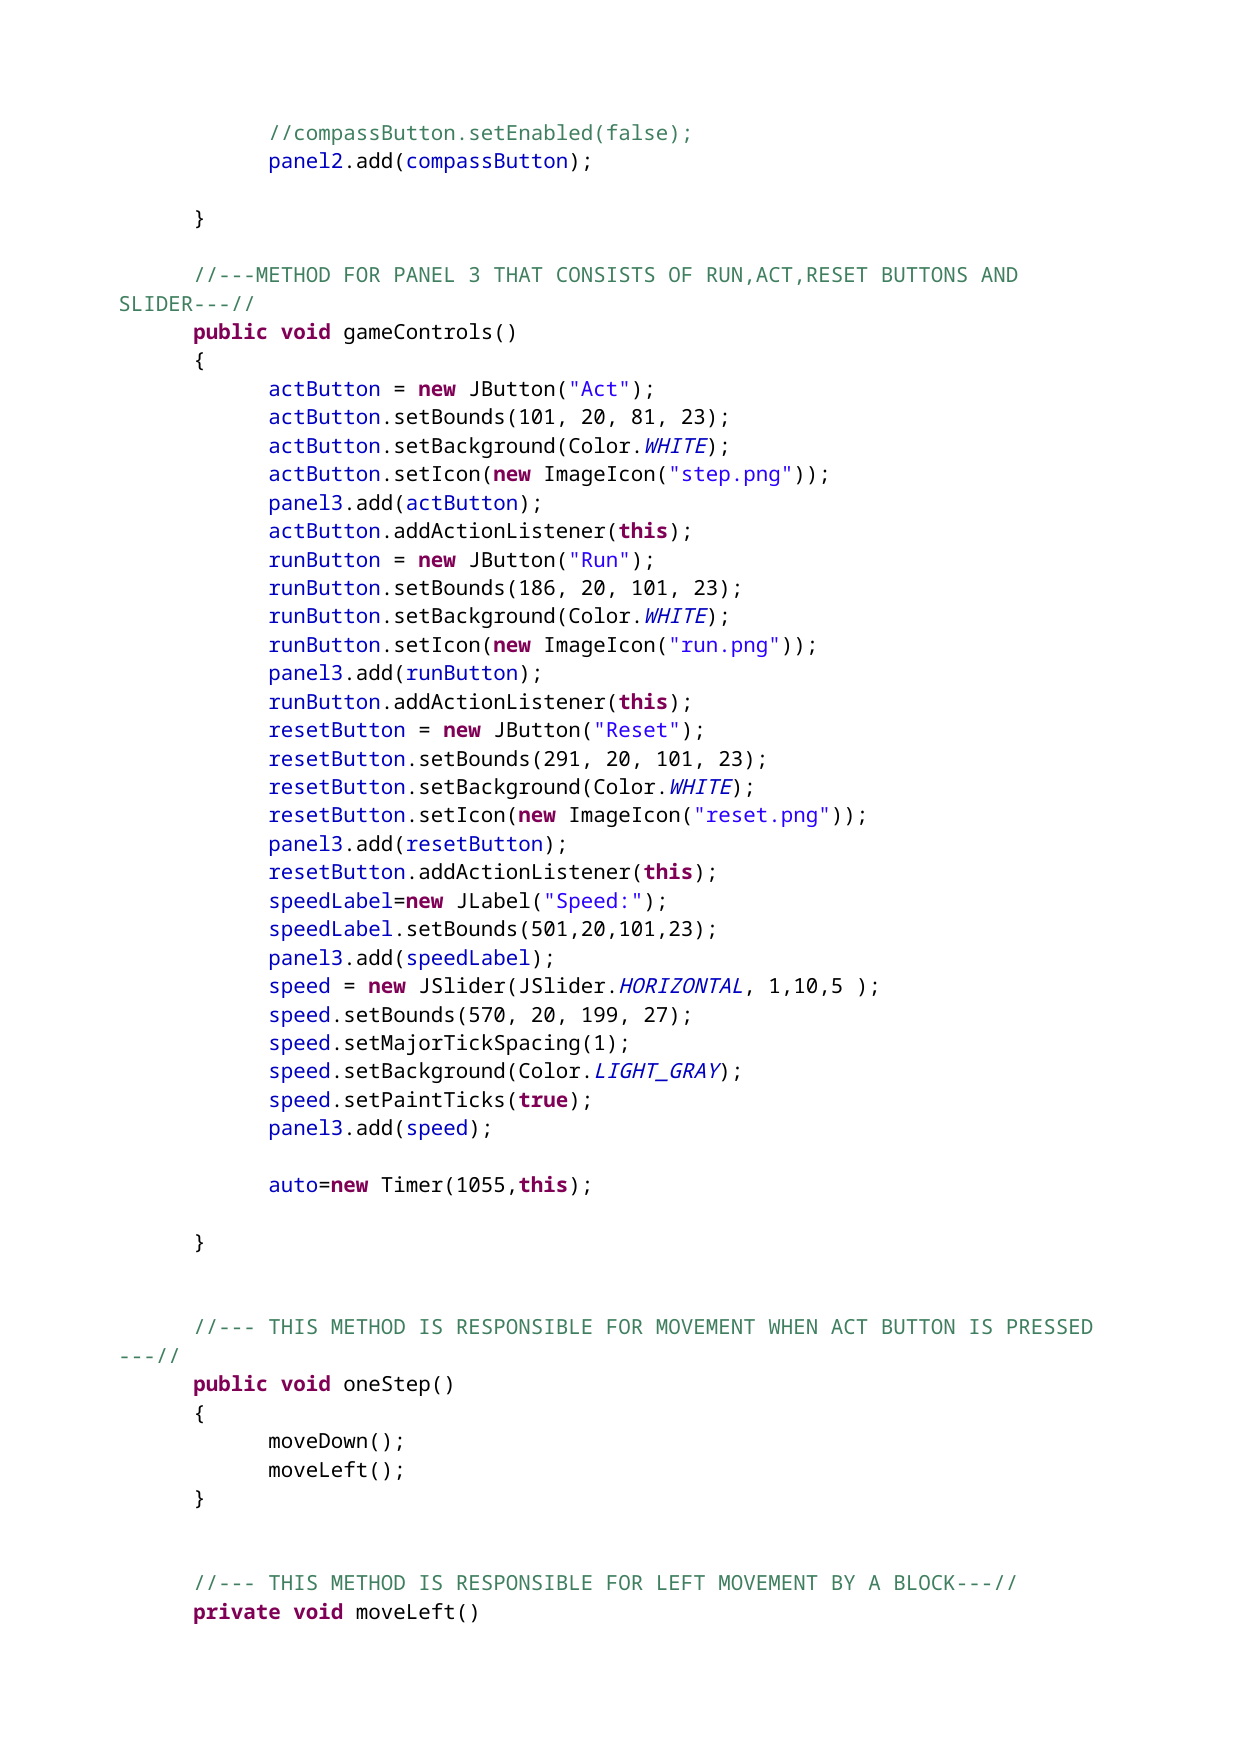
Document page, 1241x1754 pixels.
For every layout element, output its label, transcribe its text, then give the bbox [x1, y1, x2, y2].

text } [118, 203, 1122, 232]
text } [118, 1227, 1122, 1256]
text public void gameControls() [118, 317, 1122, 346]
text resetButton.setBackground(Color.WHITE); [118, 772, 1122, 801]
text panel3.add(actButton); [118, 488, 1122, 516]
text panel3.add(speedLabel); [118, 943, 1122, 971]
text } [118, 1483, 1122, 1512]
text speed.setBounds(570, 20, 199, 27); [118, 1000, 1122, 1028]
text //--- THIS METHOD IS RESPONSIBLE FOR MOVEMENT WHEN ACT BUTTON IS PRESSED ---// [118, 1312, 1122, 1369]
text resetButton.addActionListener(this); [118, 857, 1122, 886]
text actButton.setIcon(new ImageIcon("step.png")); [118, 459, 1122, 488]
text resetButton.setIcon(new ImageIcon("reset.png")); [118, 801, 1122, 829]
text moveLeft(); [118, 1455, 1122, 1483]
text runButton.addActionListener(this); [118, 687, 1122, 715]
text actButton.setBounds(101, 20, 81, 23); [118, 402, 1122, 431]
text speed.setBackground(Color.LIGHT_GRAY); [118, 1057, 1122, 1085]
text runButton.setBounds(186, 20, 101, 23); [118, 573, 1122, 602]
text actButton.addActionListener(this); [118, 516, 1122, 545]
text private void moveLeft() [118, 1597, 1122, 1625]
text { [118, 1398, 1122, 1426]
text speedLabel=new JLabel("Speed:"); [118, 886, 1122, 914]
text speed.setPaintTicks(true); [118, 1085, 1122, 1113]
text speed = new JSlider(JSlider.HORIZONTAL, 1,10,5 ); [118, 971, 1122, 1000]
text runButton = new JButton("Run"); [118, 545, 1122, 573]
text speedLabel.setBounds(501,20,101,23); [118, 914, 1122, 943]
text resetButton = new JButton("Reset"); [118, 715, 1122, 744]
text { [118, 346, 1122, 374]
text auto=new Timer(1055,this); [118, 1170, 1122, 1199]
text //--- THIS METHOD IS RESPONSIBLE FOR LEFT MOVEMENT BY A BLOCK---// [118, 1568, 1122, 1597]
text //compassButton.setEnabled(false); [118, 118, 1122, 147]
text panel3.add(speed); [118, 1113, 1122, 1142]
text panel2.add(compassButton); [118, 147, 1122, 175]
text runButton.setBackground(Color.WHITE); [118, 602, 1122, 630]
text panel3.add(resetButton); [118, 829, 1122, 857]
text moveDown(); [118, 1426, 1122, 1455]
text //---METHOD FOR PANEL 3 THAT CONSISTS OF RUN,ACT,RESET BUTTONS AND SLIDER---// [118, 260, 1122, 317]
text actButton.setBackground(Color.WHITE); [118, 431, 1122, 459]
text runButton.setIcon(new ImageIcon("run.png")); [118, 630, 1122, 658]
text public void oneStep() [118, 1369, 1122, 1398]
text actButton = new JButton("Act"); [118, 374, 1122, 402]
text speed.setMajorTickSpacing(1); [118, 1028, 1122, 1057]
text panel3.add(runButton); [118, 658, 1122, 687]
text resetButton.setBounds(291, 20, 101, 23); [118, 744, 1122, 772]
